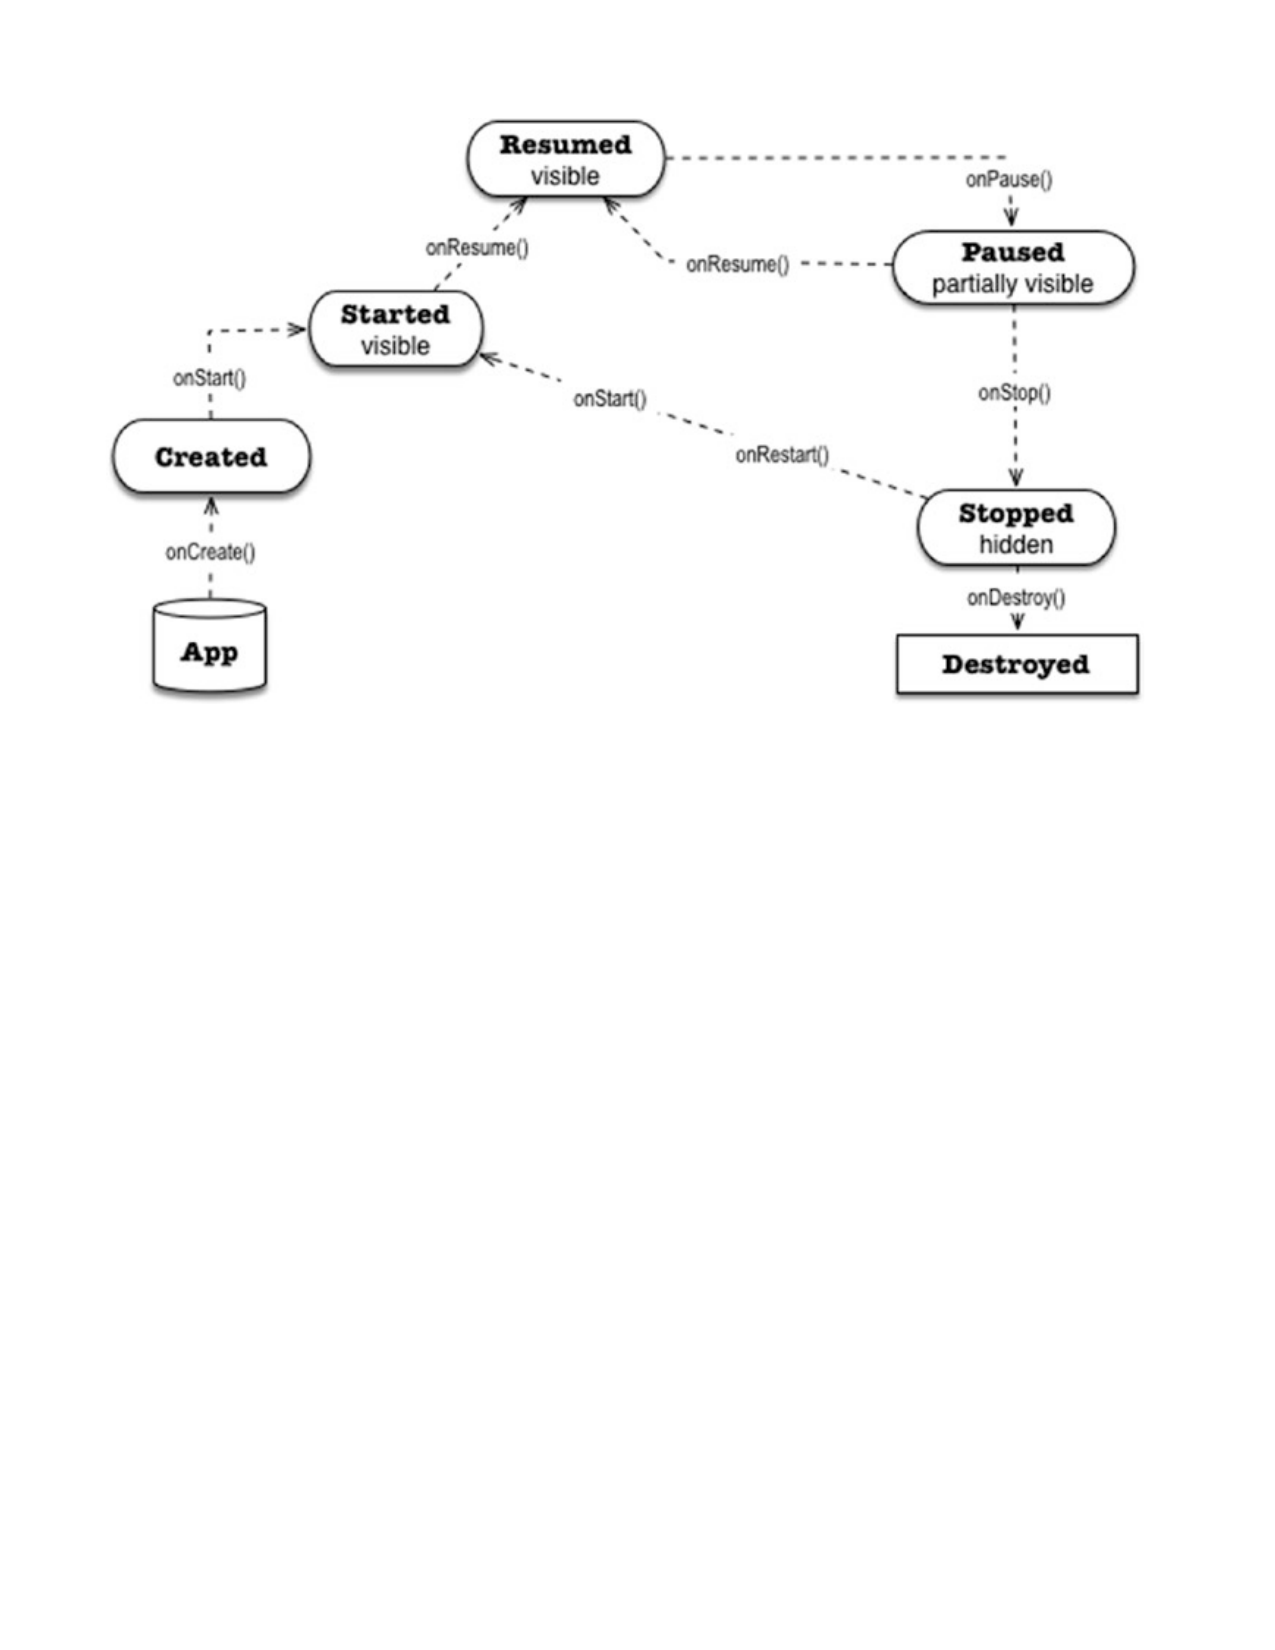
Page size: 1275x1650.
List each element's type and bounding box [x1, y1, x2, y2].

picture [105, 118, 1145, 704]
